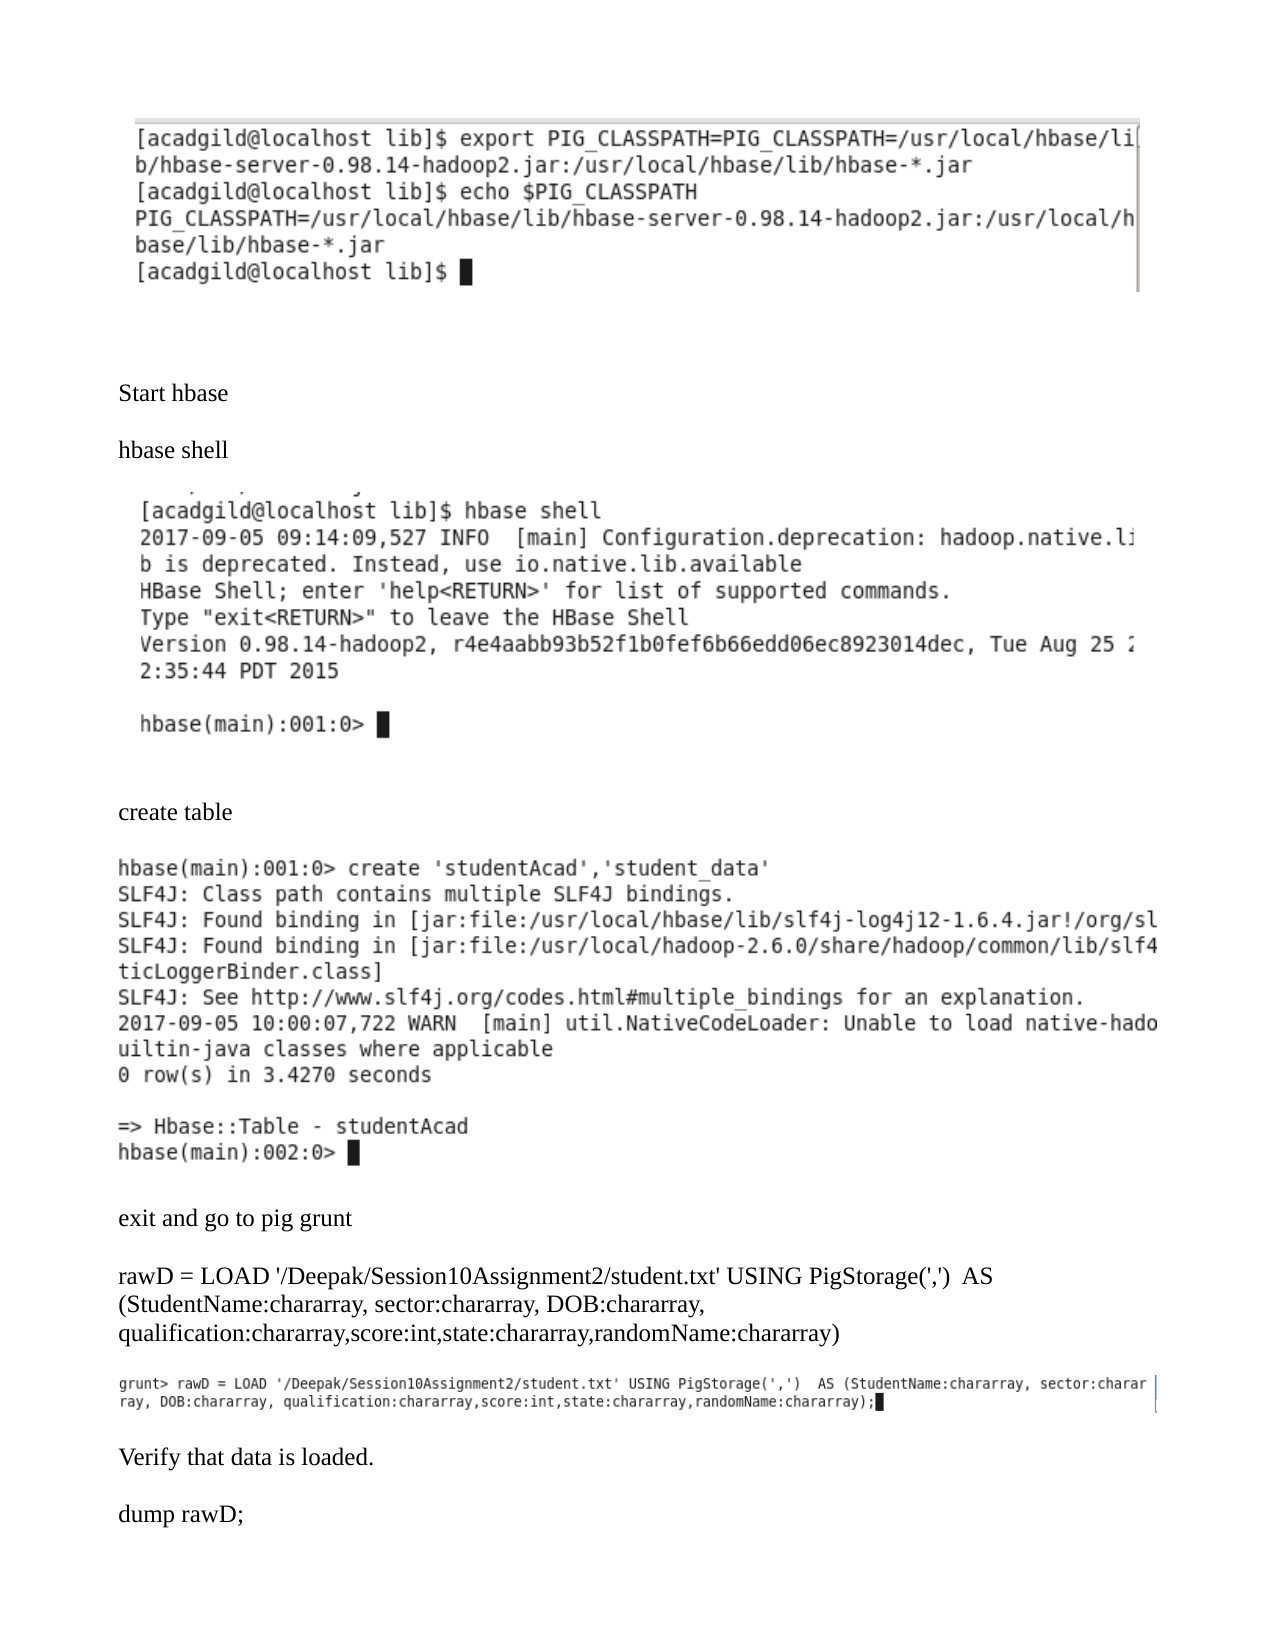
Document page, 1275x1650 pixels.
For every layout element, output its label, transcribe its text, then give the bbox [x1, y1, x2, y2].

text Start hbase [118, 378, 1157, 407]
text create table [118, 797, 1157, 825]
text exit and go to pig grunt [118, 1203, 1157, 1232]
text Verify that data is loaded. [118, 1442, 1157, 1470]
text dump rawD; [118, 1499, 1157, 1528]
picture [118, 1375, 1157, 1413]
picture [135, 118, 1140, 292]
picture [118, 854, 1157, 1175]
picture [141, 492, 1134, 768]
text hbase shell [118, 435, 1157, 464]
text rawD = LOAD '/Deepak/Session10Assignment2/student.txt' USING PigStorage(',') AS (StudentName:chararray, sector:chararray, DOB:chararray, qualification:chararray,score:int,state:chararray,randomName:chararray) [118, 1261, 1157, 1347]
